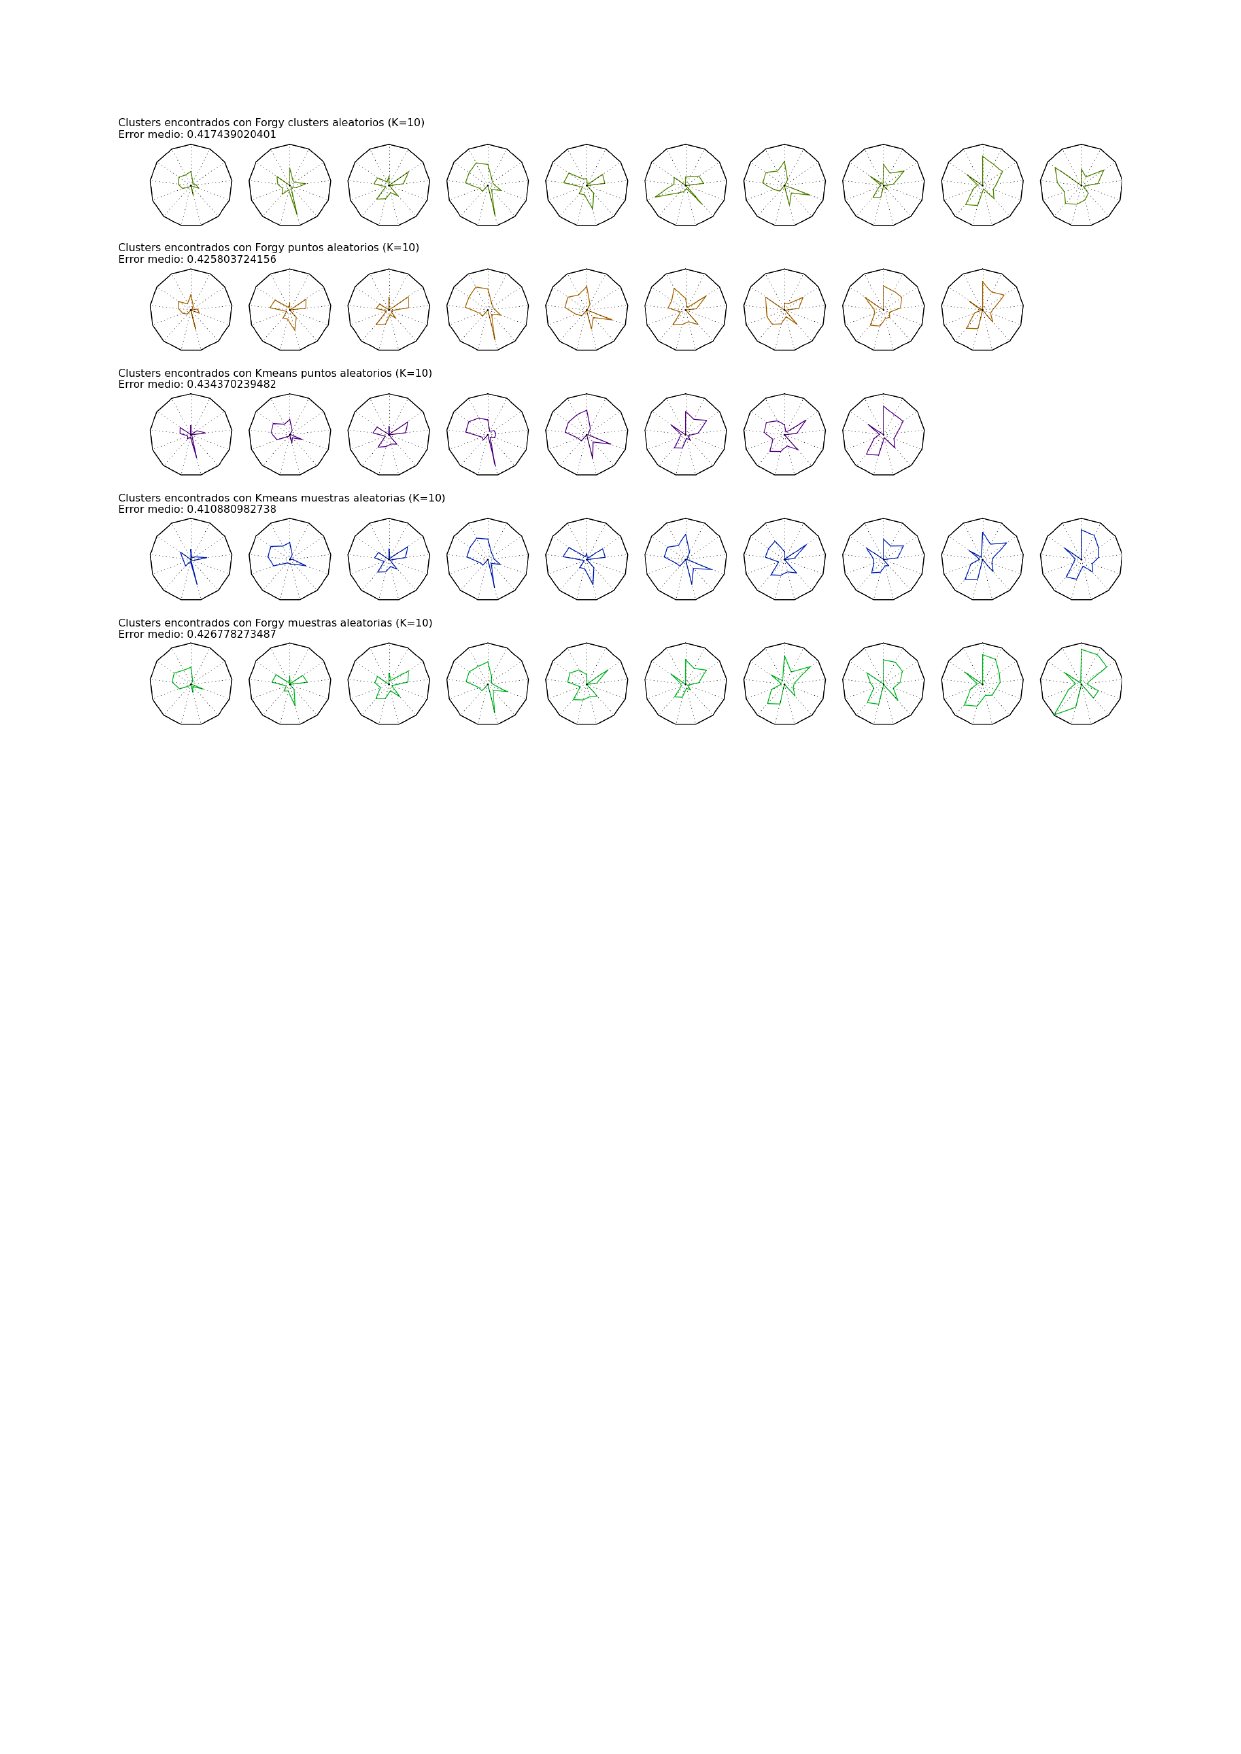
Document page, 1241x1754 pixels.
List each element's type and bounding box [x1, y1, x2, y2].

picture [118, 118, 1123, 725]
